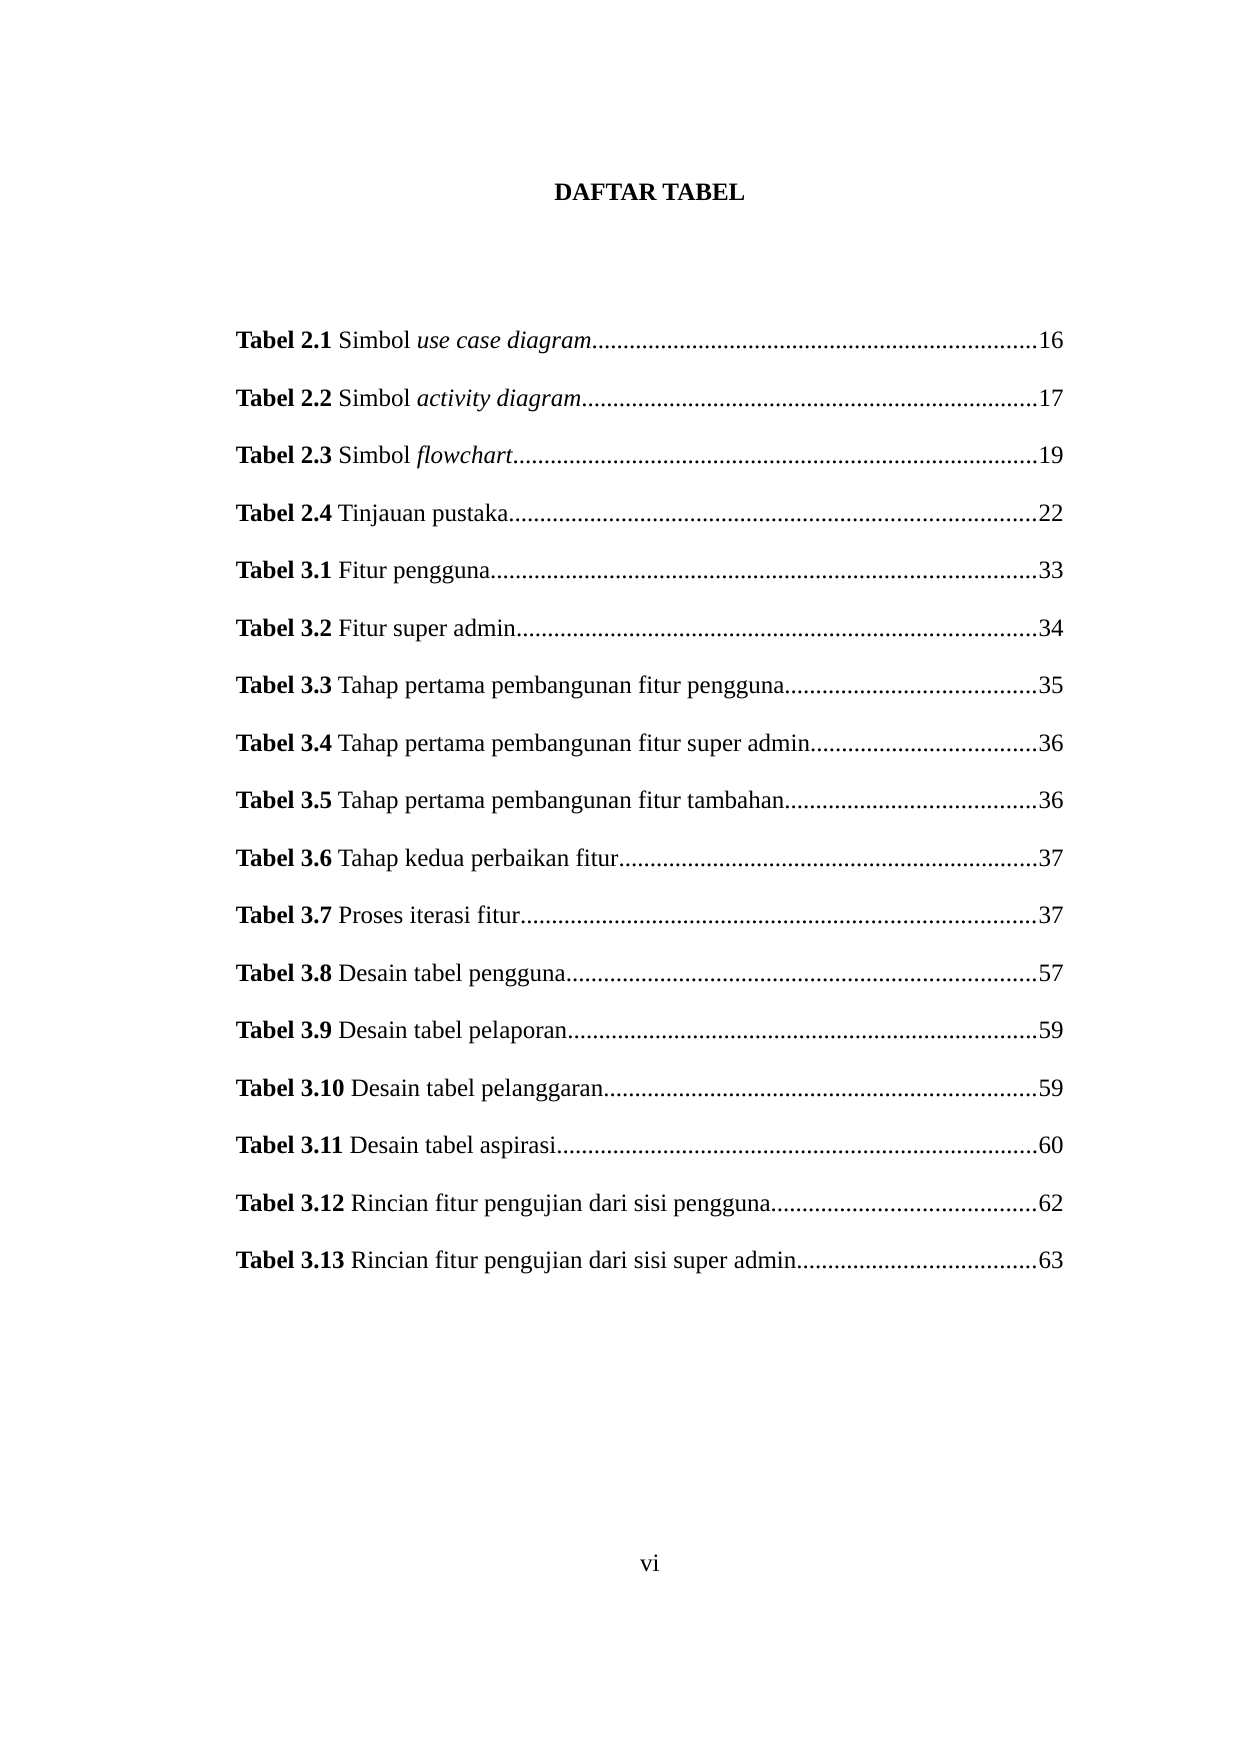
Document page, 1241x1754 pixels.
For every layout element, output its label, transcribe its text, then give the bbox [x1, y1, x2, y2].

text Tabel 2.4 Tinjauan pustaka 22 [236, 498, 1063, 527]
text Tabel 3.1 Fitur pengguna 33 [236, 555, 1063, 584]
text Tabel 2.1 Simbol use case diagram 16 [236, 325, 1063, 354]
text Tabel 3.12 Rincian fitur pengujian dari sisi pengguna 62 [236, 1188, 1063, 1217]
text Tabel 3.3 Tahap pertama pembangunan fitur pengguna 35 [236, 670, 1063, 699]
text Tabel 3.9 Desain tabel pelaporan 59 [236, 1015, 1063, 1044]
text Tabel 2.2 Simbol activity diagram 17 [236, 383, 1063, 412]
text Tabel 3.5 Tahap pertama pembangunan fitur tambahan 36 [236, 785, 1063, 814]
text Tabel 3.8 Desain tabel pengguna 57 [236, 958, 1063, 987]
text Tabel 3.2 Fitur super admin 34 [236, 613, 1063, 642]
text Tabel 3.11 Desain tabel aspirasi 60 [236, 1130, 1063, 1159]
text Tabel 3.13 Rincian fitur pengujian dari sisi super admin 63 [236, 1245, 1063, 1274]
text DAFTAR TABEL [236, 177, 1063, 206]
text Tabel 3.4 Tahap pertama pembangunan fitur super admin 36 [236, 728, 1063, 757]
text Tabel 3.7 Proses iterasi fitur 37 [236, 900, 1063, 929]
text Tabel 3.6 Tahap kedua perbaikan fitur 37 [236, 843, 1063, 872]
text Tabel 3.10 Desain tabel pelanggaran 59 [236, 1073, 1063, 1102]
text Tabel 2.3 Simbol flowchart 19 [236, 440, 1063, 469]
